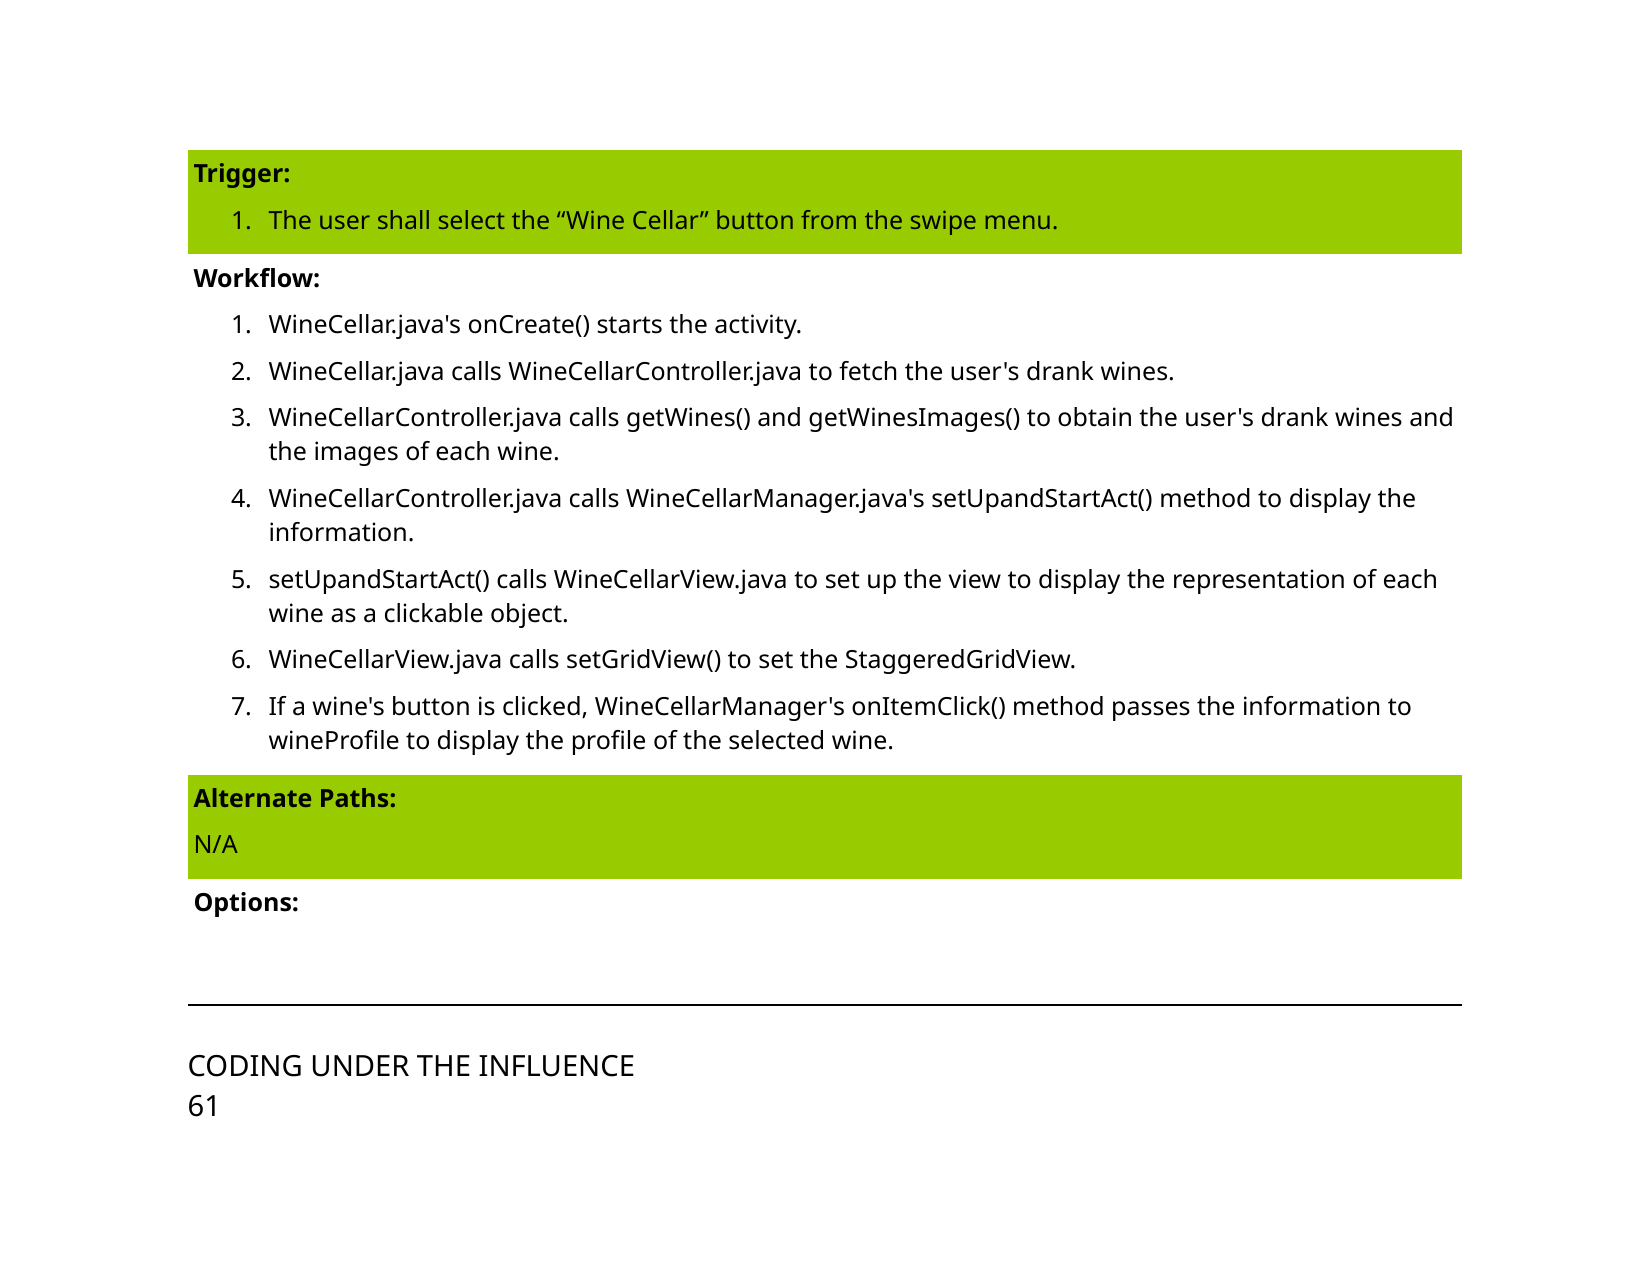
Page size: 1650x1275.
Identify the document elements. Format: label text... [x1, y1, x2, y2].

table_cell Workflow: WineCellar.java's onCreate() starts the activity. WineCellar.java calls WineCellarController.java to fetch the user's drank wines. WineCellarController.java calls getWines() and getWinesImages() to obtain the user's drank wines and the images of each wine. WineCellarController.java calls WineCellarManager.java's setUpandStartAct() method to display the information. setUpandStartAct() calls WineCellarView.java to set up the view to display the representation of each wine as a clickable object. WineCellarView.java calls setGridView() to set the StaggeredGridView. If a wine's button is clicked, WineCellarManager's onItemClick() method passes the information to wineProfile to display the profile of the selected wine. [188, 255, 1462, 775]
table_cell Trigger: The user shall select the “Wine Cellar” button from the swipe menu. [188, 150, 1462, 254]
table_cell Alternate Paths: N/A [188, 775, 1462, 879]
table_cell Options: [188, 879, 1462, 925]
